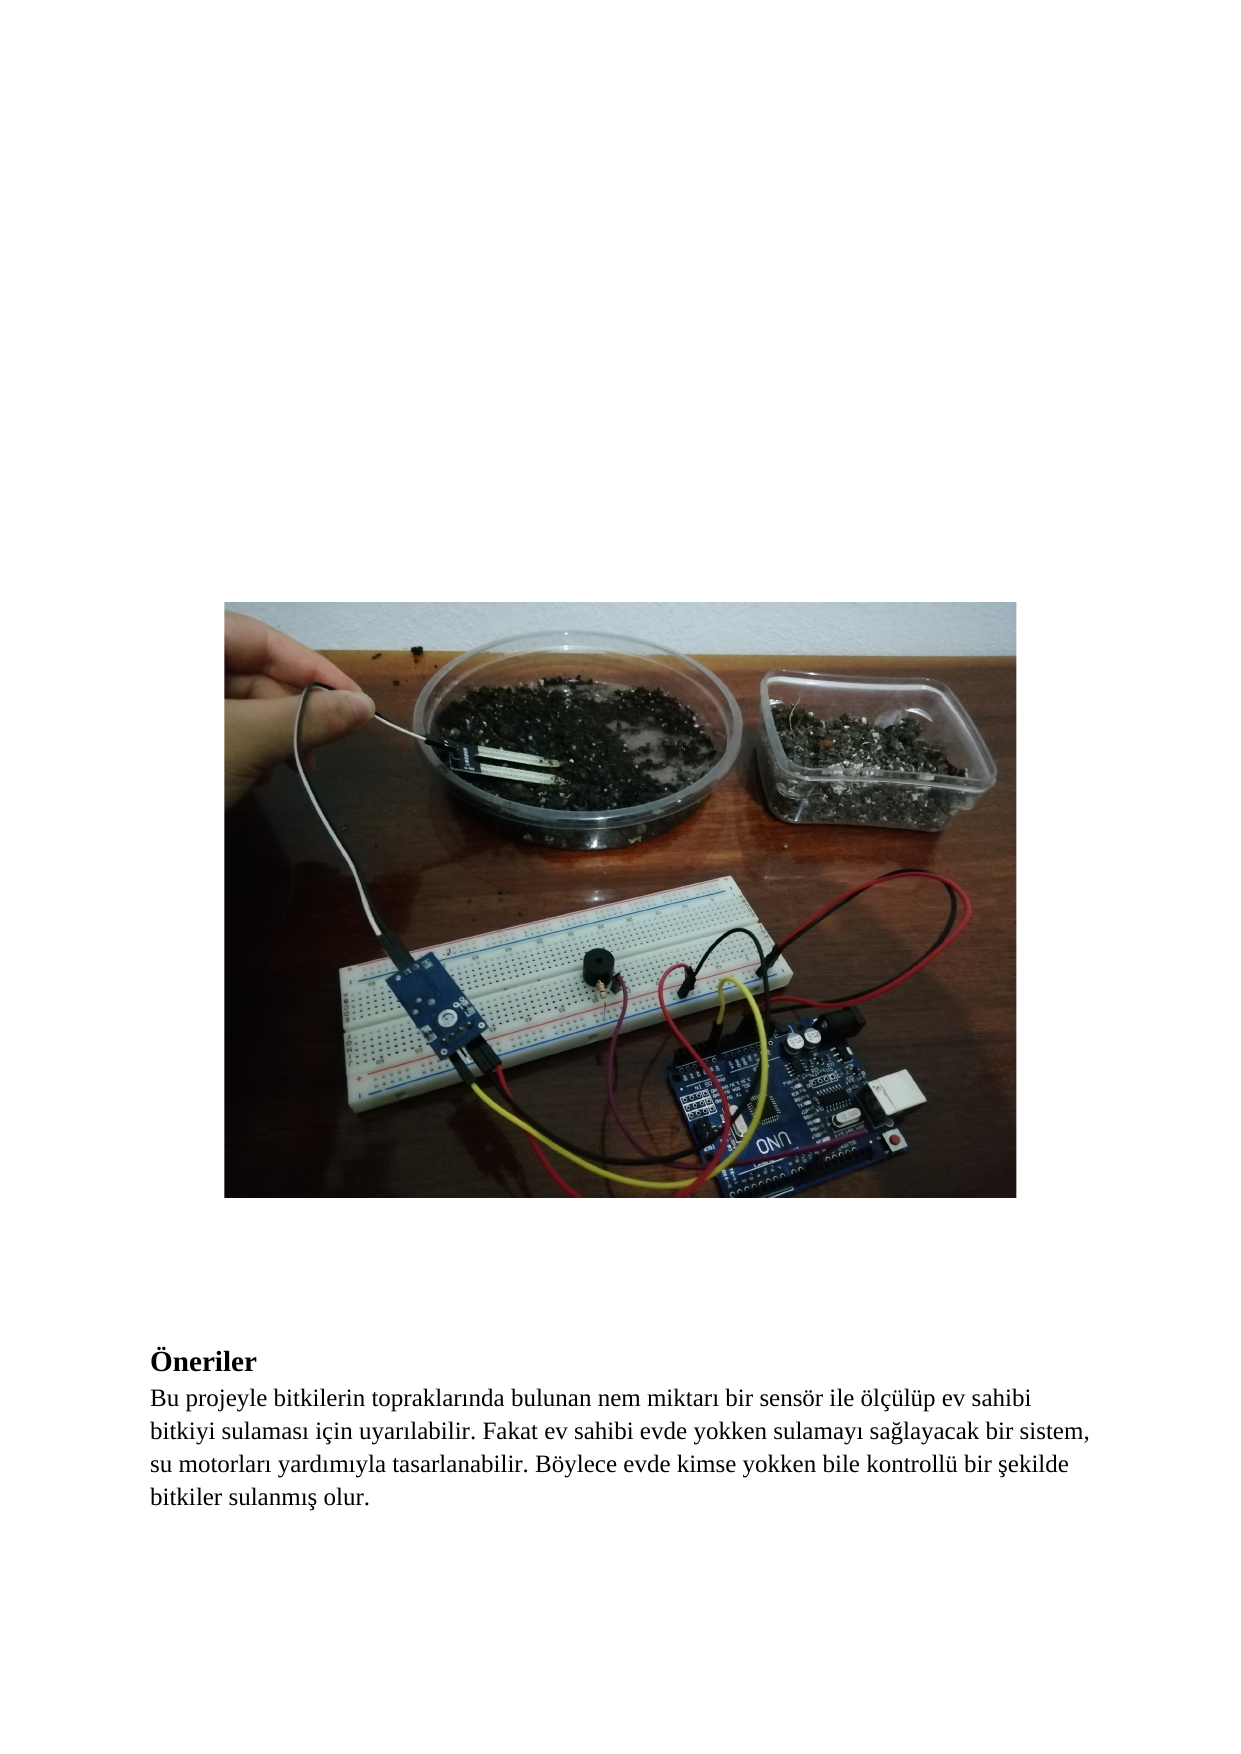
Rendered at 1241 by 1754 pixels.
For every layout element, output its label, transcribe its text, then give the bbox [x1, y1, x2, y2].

text Bu projeyle bitkilerin topraklarında bulunan nem miktarı bir sensör ile ölçülüp ev sahibi bitkiyi sulaması için uyarılabilir. Fakat ev sahibi evde yokken sulamayı sağlayacak bir sistem, su motorları yardımıyla tasarlanabilir. Böylece evde kimse yokken bile kontrollü bir şekilde bitkiler sulanmış olur. [150, 1383, 1090, 1511]
picture [224, 602, 1017, 1198]
text Öneriler [150, 1344, 1090, 1378]
